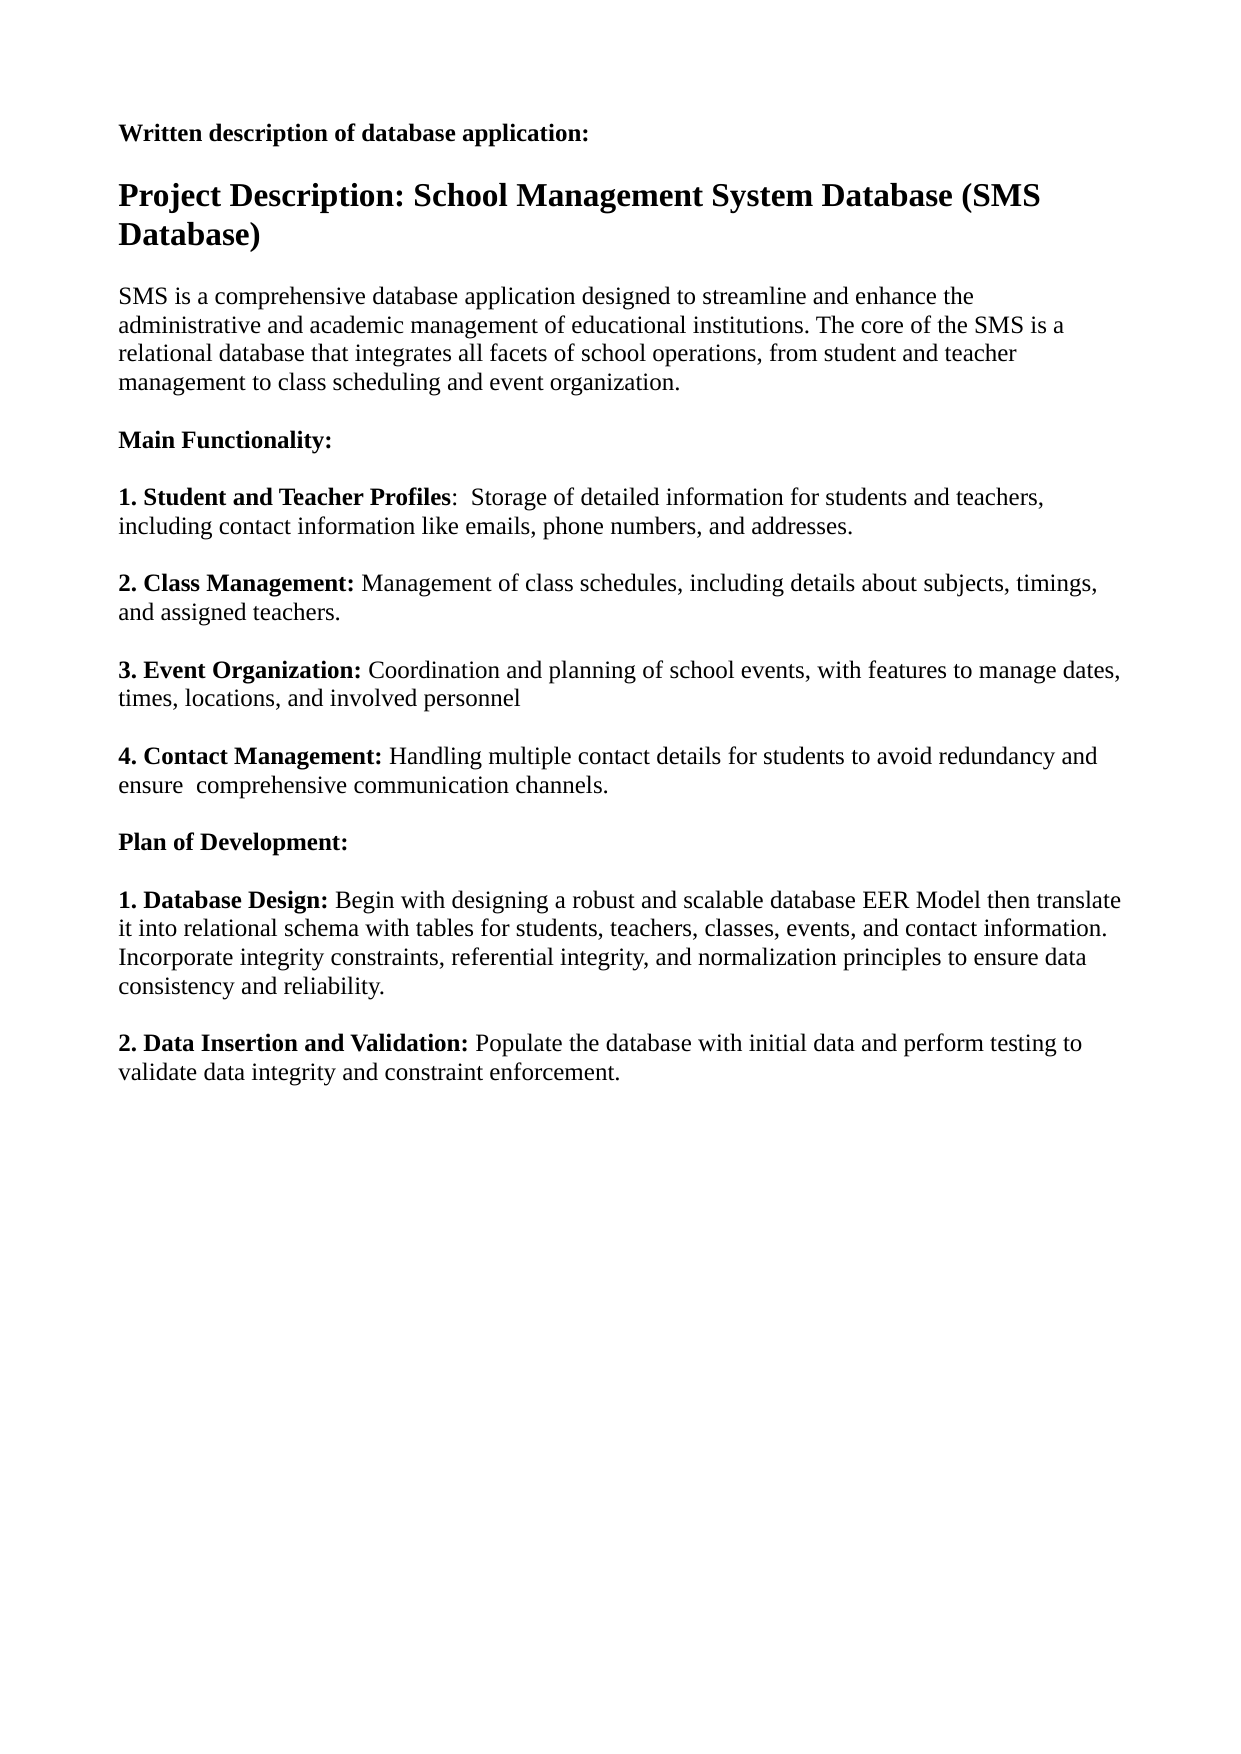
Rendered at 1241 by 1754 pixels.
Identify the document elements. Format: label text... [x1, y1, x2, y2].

text 1. Student and Teacher Profiles: Storage of detailed information for students and teachers, including contact information like emails, phone numbers, and addresses. [118, 482, 1122, 540]
text Plan of Development: [118, 827, 1122, 856]
text 1. Database Design: Begin with designing a robust and scalable database EER Model then translate it into relational schema with tables for students, teachers, classes, events, and contact information. Incorporate integrity constraints, referential integrity, and normalization principles to ensure data consistency and reliability. [118, 885, 1122, 1000]
text 3. Event Organization: Coordination and planning of school events, with features to manage dates, times, locations, and involved personnel [118, 655, 1122, 712]
text Project Description: School Management System Database (SMS Database) [118, 176, 1122, 252]
text 2. Data Insertion and Validation: Populate the database with initial data and perform testing to validate data integrity and constraint enforcement. [118, 1028, 1122, 1086]
text SMS is a comprehensive database application designed to streamline and enhance the administrative and academic management of educational institutions. The core of the SMS is a relational database that integrates all facets of school operations, from student and teacher management to class scheduling and event organization. [118, 281, 1122, 396]
text Written description of database application: [118, 118, 1122, 147]
text 2. Class Management: Management of class schedules, including details about subjects, timings, and assigned teachers. [118, 568, 1122, 626]
text 4. Contact Management: Handling multiple contact details for students to avoid redundancy and ensure comprehensive communication channels. [118, 741, 1122, 798]
text Main Functionality: [118, 425, 1122, 453]
